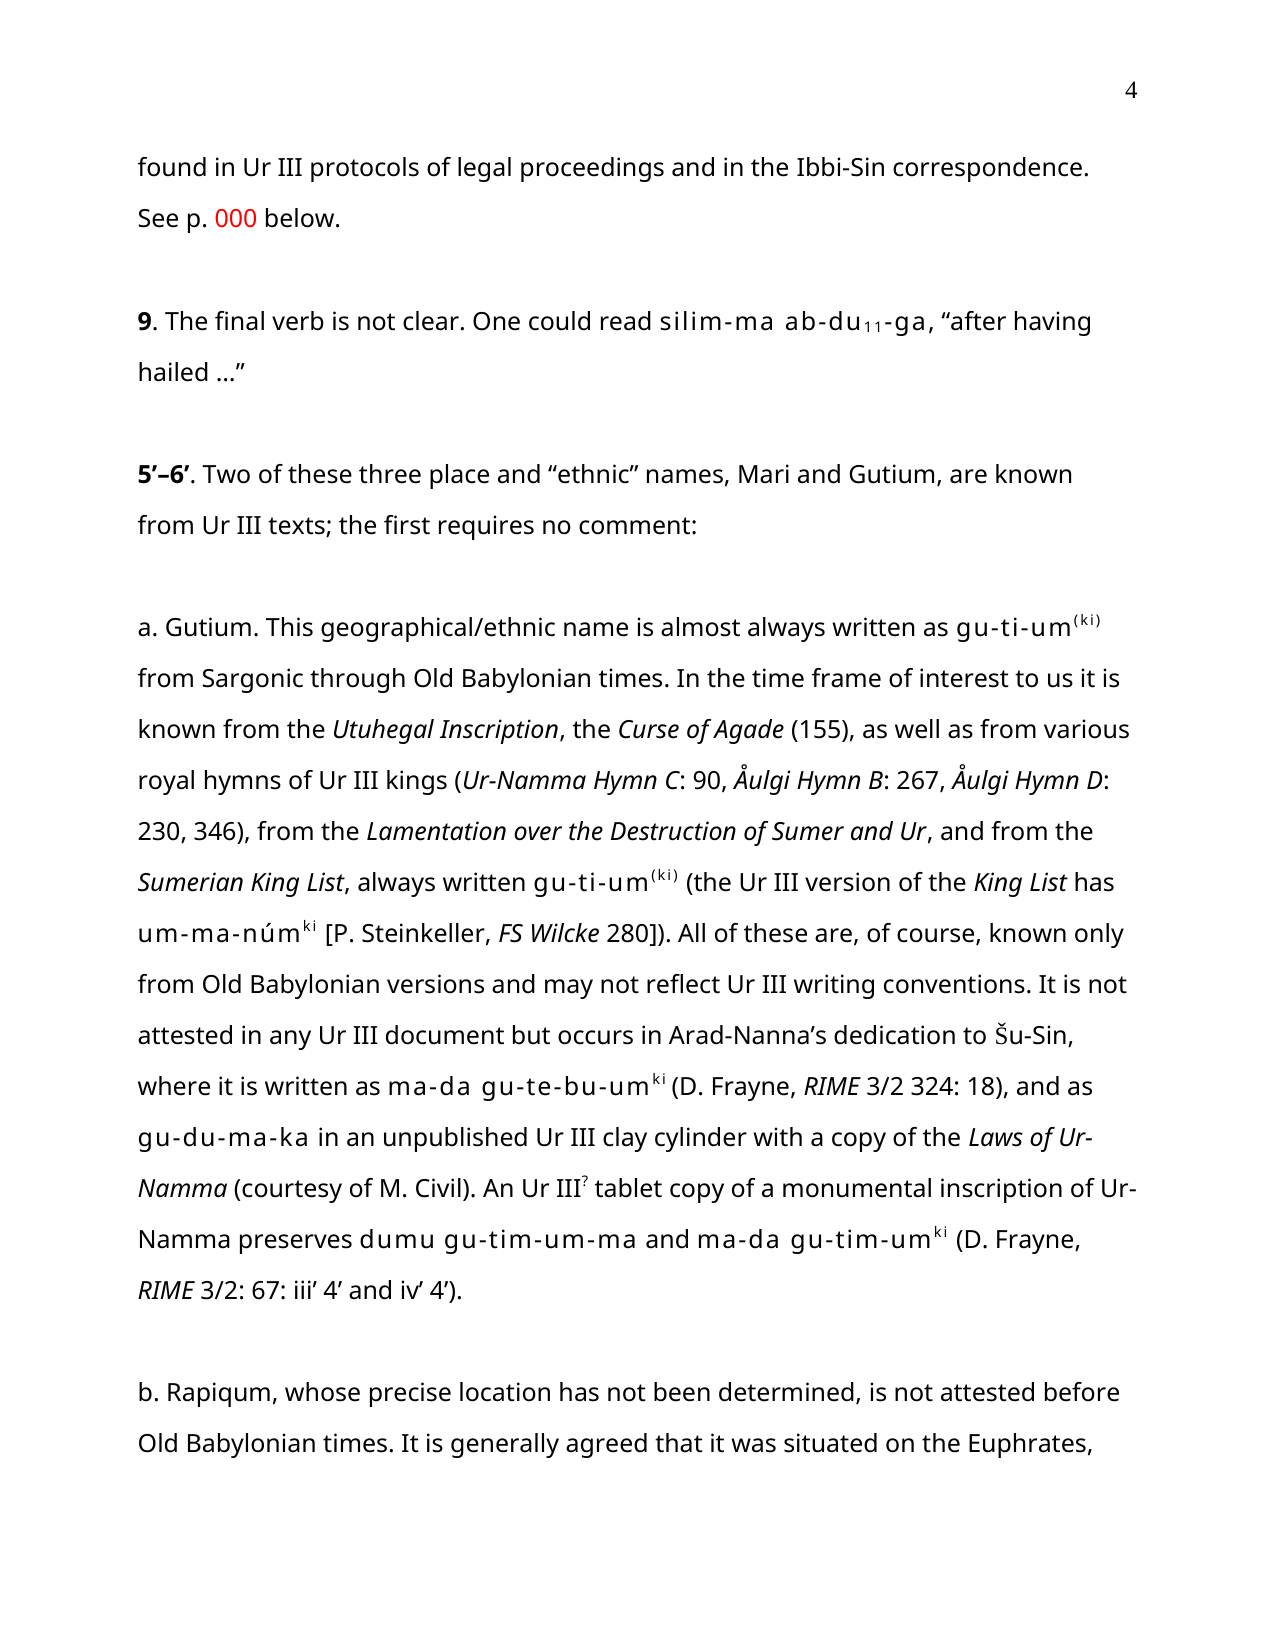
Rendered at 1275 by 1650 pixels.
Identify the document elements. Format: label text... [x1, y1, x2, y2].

text b. Rapiqum, whose precise location has not been determined, is not attested before Old Babylonian times. It is generally agreed that it was situated on the Euphrates, [137, 1375, 1138, 1460]
text a. Gutium. This geographical/ethnic name is almost always written as gu-ti-um(ki) from Sargonic through Old Babylonian times. In the time frame of interest to us it is known from the Utuhegal Inscription, the Curse of Agade (155), as well as from various royal hymns of Ur III kings (Ur-Namma Hymn C: 90, Åulgi Hymn B: 267, Åulgi Hymn D: 230, 346), from the Lamentation over the Destruction of Sumer and Ur, and from the Sumerian King List, always written gu-ti-um(ki) (the Ur III version of the King List has um-ma-númki [P. Steinkeller, FS Wilcke 280]). All of these are, of course, known only from Old Babylonian versions and may not reflect Ur III writing conventions. It is not attested in any Ur III document but occurs in Arad-Nanna’s dedication to Šu-Sin, where it is written as ma-da gu-te-bu-umki (D. Frayne, RIME 3/2 324: 18), and as gu-du-ma-ka in an unpublished Ur III clay cylinder with a copy of the Laws of Ur-Namma (courtesy of M. Civil). An Ur III? tablet copy of a monumental inscription of Ur-Namma preserves dumu gu-tim-um-ma and ma-da gu-tim-umki (D. Frayne, RIME 3/2: 67: iii’ 4’ and iv’ 4’). [137, 609, 1138, 1307]
text 9. The final verb is not clear. One could read silim-ma ab-du11-ga, “after having hailed …” [137, 303, 1138, 388]
text found in Ur III protocols of legal proceedings and in the­ Ibbi-Sin correspondence. See p. 000 below. [137, 150, 1138, 235]
text 5’–6’. Two of these three place and “ethnic” names, Mari and Gutium, are known from Ur III texts; the first requires no comment: [137, 456, 1138, 541]
